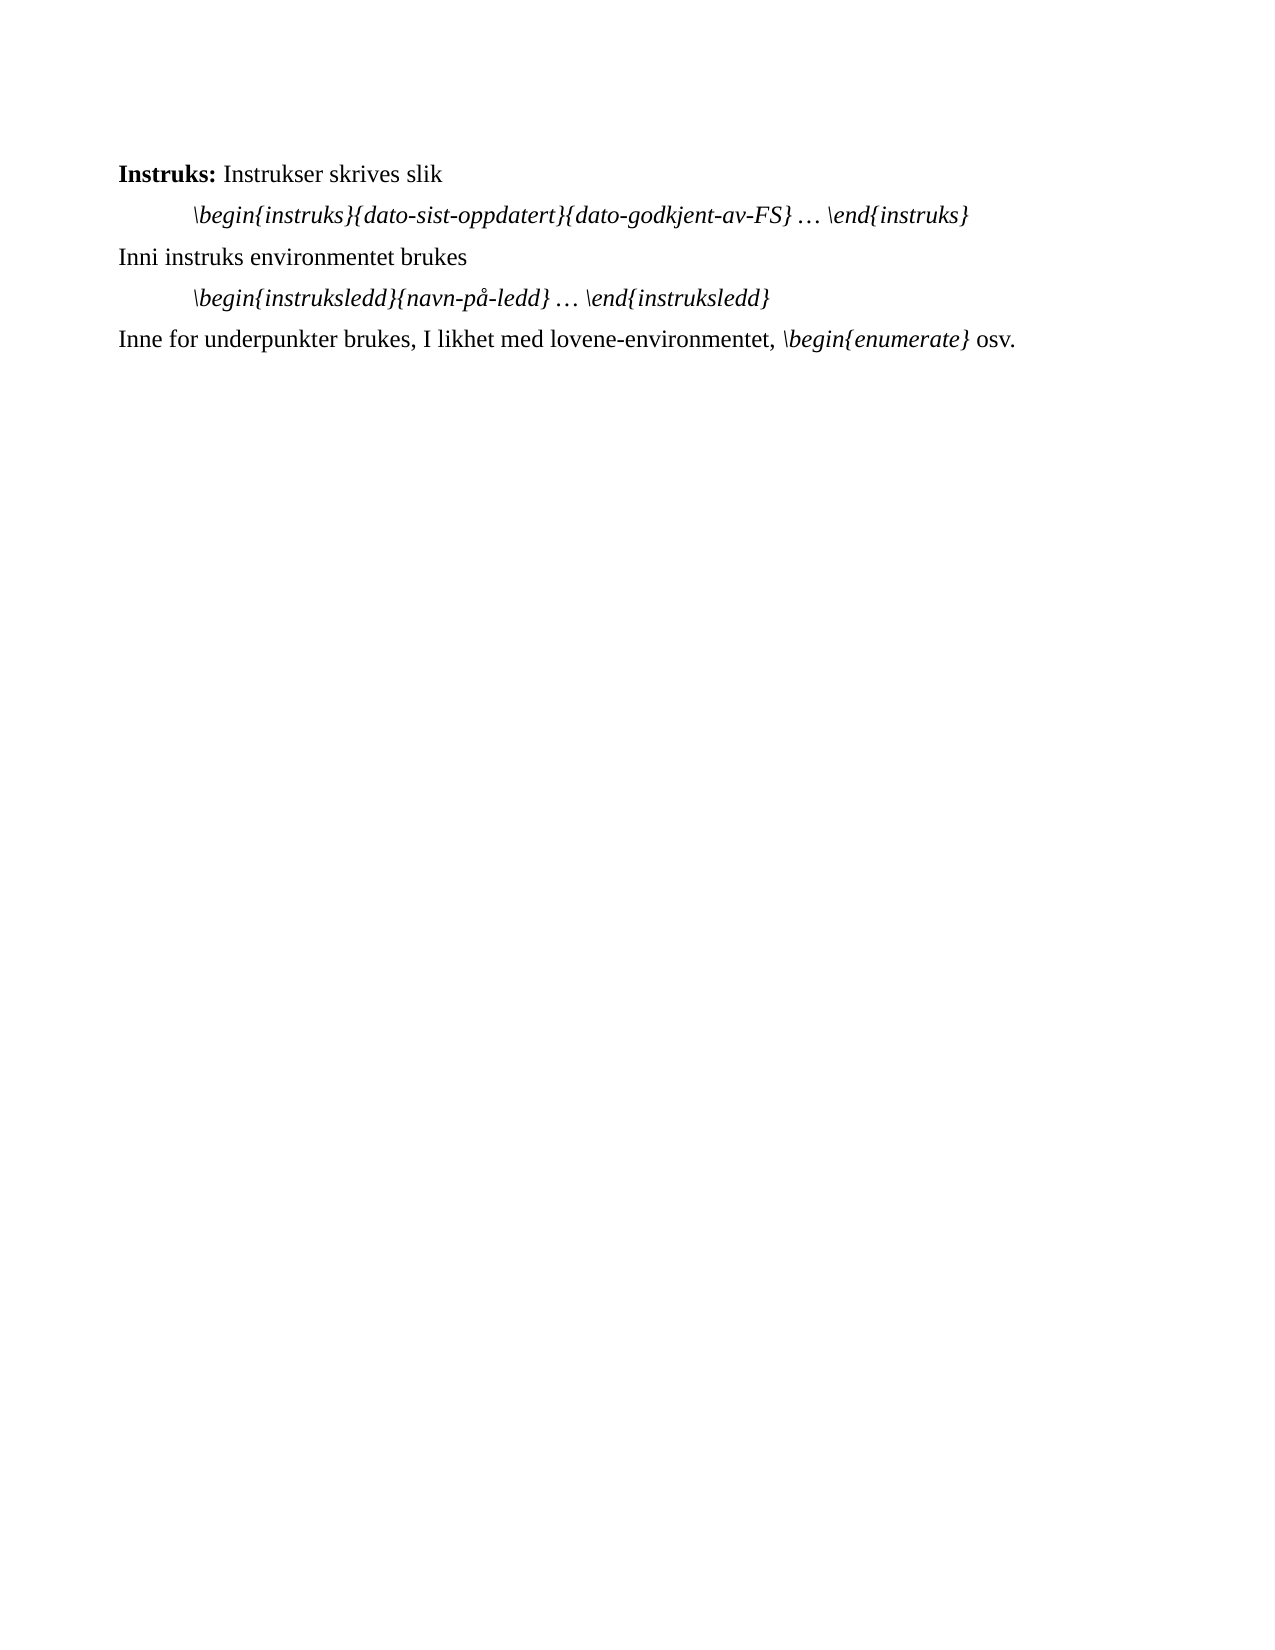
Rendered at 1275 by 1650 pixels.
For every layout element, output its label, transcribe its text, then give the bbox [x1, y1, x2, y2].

text \begin{instruks}{dato-sist-oppdatert}{dato-godkjent-av-FS} … \end{instruks} [118, 201, 1157, 229]
text Inne for underpunkter brukes, I likhet med lovene-environmentet, \begin{enumerate} osv. [118, 324, 1157, 353]
text \begin{instruksledd}{navn-på-ledd} … \end{instruksledd} [118, 283, 1157, 312]
text Instruks: Instrukser skrives slik [118, 159, 1157, 188]
text Inni instruks environmentet brukes [118, 242, 1157, 271]
